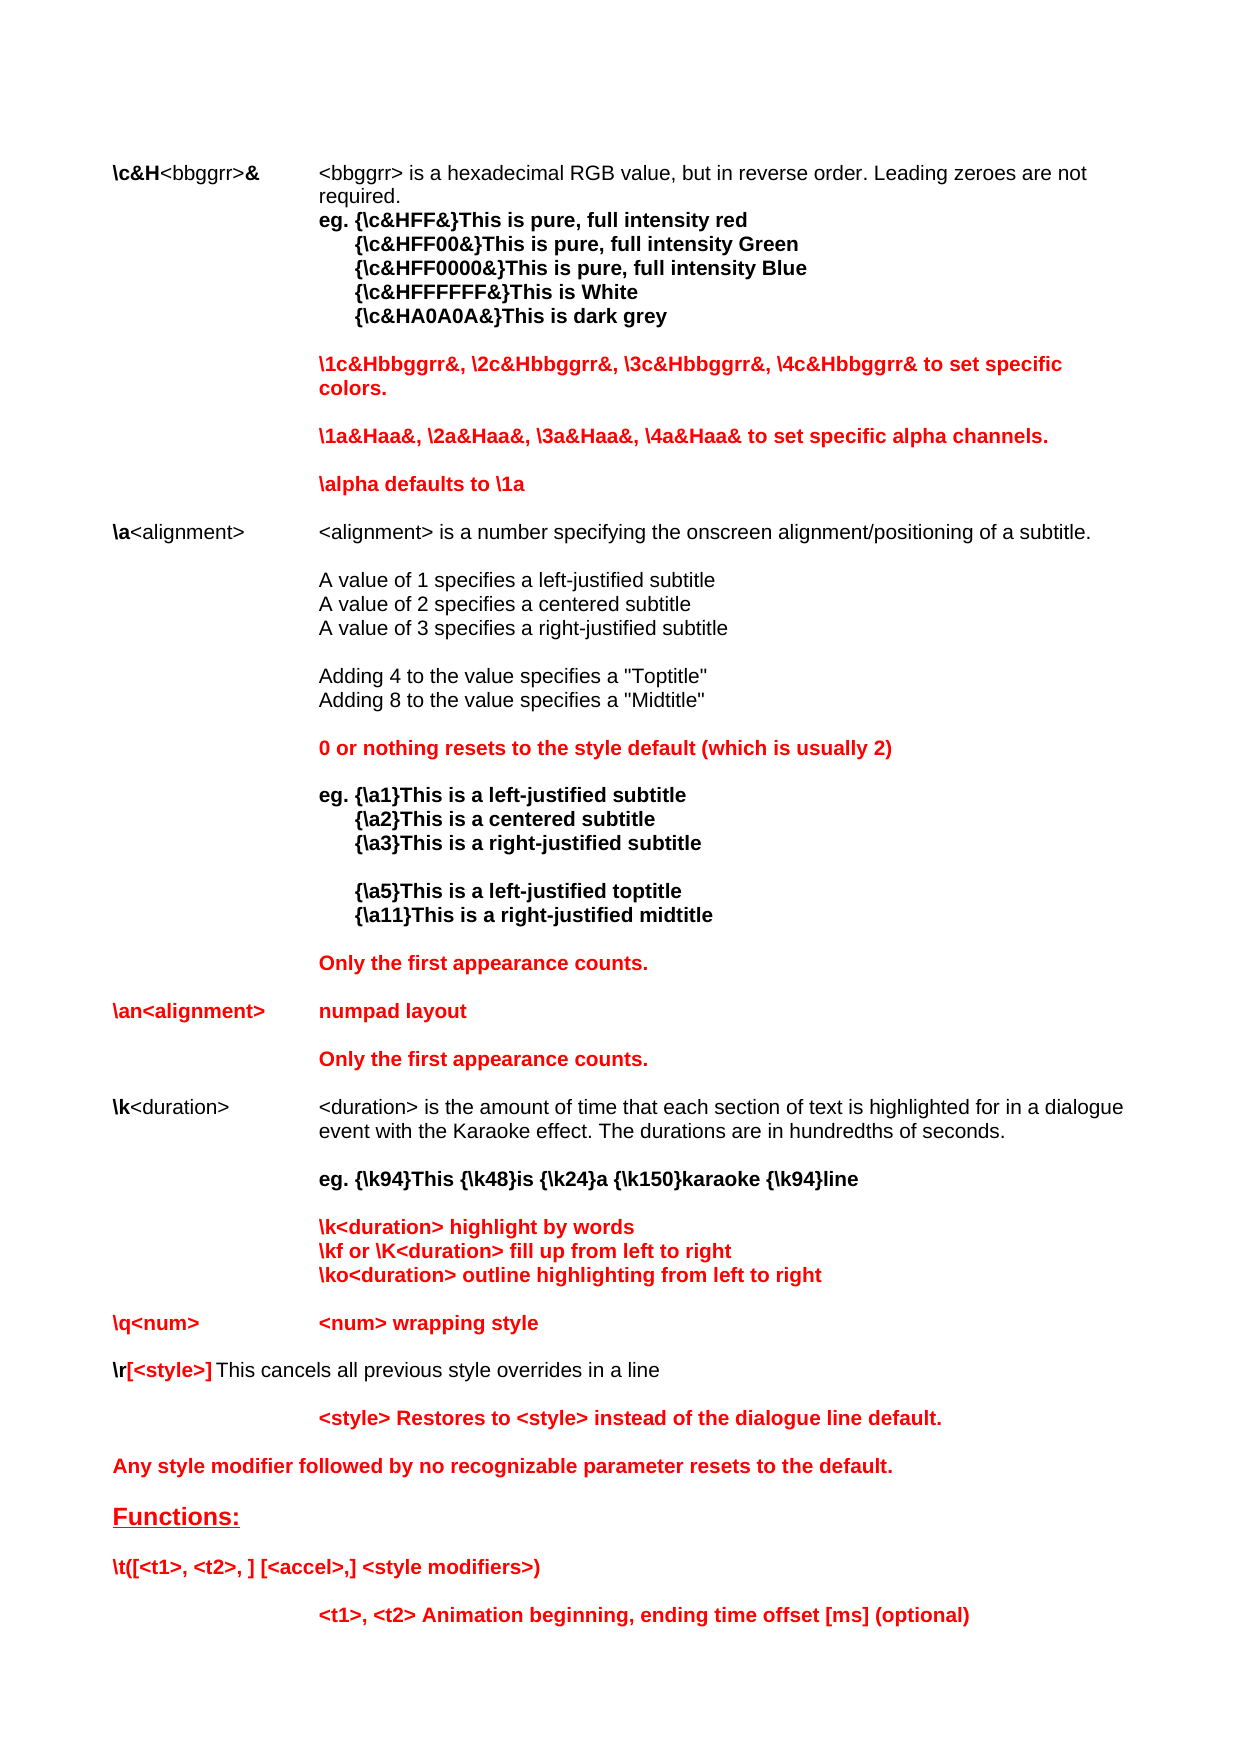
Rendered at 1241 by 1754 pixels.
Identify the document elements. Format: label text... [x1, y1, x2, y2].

text \1c&Hbbggrr&, \2c&Hbbggrr&, \3c&Hbbggrr&, \4c&Hbbggrr& to set specific colors. [112, 352, 1128, 400]
text 0 or nothing resets to the style default (which is usually 2) [112, 735, 1128, 759]
text \k<duration> <duration> is the amount of time that each section of text is highlighted for in a dialogue event with the Karaoke effect. The durations are in hundredths of seconds. [112, 1095, 1128, 1143]
text eg. {\c&HFF&}This is pure, full intensity red [112, 208, 1128, 232]
text {\c&HFF00&}This is pure, full intensity Green [112, 232, 1128, 256]
text \q<num> <num> wrapping style [112, 1310, 1128, 1334]
text {\c&HFFFFFF&}This is White [112, 280, 1128, 304]
text Only the first appearance counts. [112, 951, 1128, 975]
text {\c&HA0A0A&}This is dark grey [112, 304, 1128, 328]
text \t([<t1>, <t2>, ] [<accel>,] <style modifiers>) [112, 1555, 1128, 1579]
text \k<duration> highlight by words [112, 1214, 1128, 1238]
text \1a&Haa&, \2a&Haa&, \3a&Haa&, \4a&Haa& to set specific alpha channels. [112, 424, 1128, 448]
text A value of 1 specifies a left-justified subtitle [112, 568, 1128, 592]
text {\a11}This is a right-justified midtitle [112, 903, 1128, 927]
text \r[<style>] This cancels all previous style overrides in a line [112, 1358, 1128, 1382]
text Only the first appearance counts. [112, 1047, 1128, 1071]
text eg. {\k94}This {\k48}is {\k24}a {\k150}karaoke {\k94}line [112, 1167, 1128, 1191]
text {\c&HFF0000&}This is pure, full intensity Blue [112, 256, 1128, 280]
text \an<alignment> numpad layout [112, 999, 1128, 1023]
text eg. {\a1}This is a left-justified subtitle [112, 783, 1128, 807]
text {\a3}This is a right-justified subtitle [112, 831, 1128, 855]
text Adding 8 to the value specifies a "Midtitle" [112, 687, 1128, 711]
text <style> Restores to <style> instead of the dialogue line default. [112, 1406, 1128, 1430]
text Adding 4 to the value specifies a "Toptitle" [112, 663, 1128, 687]
text \c&H<bbggrr>& <bbggrr> is a hexadecimal RGB value, but in reverse order. Leading zeroes are not required. [112, 160, 1128, 208]
text {\a2}This is a centered subtitle [112, 807, 1128, 831]
text <t1>, <t2> Animation beginning, ending time offset [ms] (optional) [112, 1603, 1128, 1627]
text A value of 3 specifies a right-justified subtitle [112, 616, 1128, 639]
text Any style modifier followed by no recognizable parameter resets to the default. [112, 1454, 1128, 1478]
text \ko<duration> outline highlighting from left to right [112, 1262, 1128, 1286]
text A value of 2 specifies a centered subtitle [112, 592, 1128, 616]
text \kf or \K<duration> fill up from left to right [112, 1238, 1128, 1262]
text \alpha defaults to \1a [112, 472, 1128, 496]
text {\a5}This is a left-justified toptitle [112, 879, 1128, 903]
text \a<alignment> <alignment> is a number specifying the onscreen alignment/positioning of a subtitle. [112, 520, 1128, 544]
text Functions: [112, 1502, 1128, 1531]
